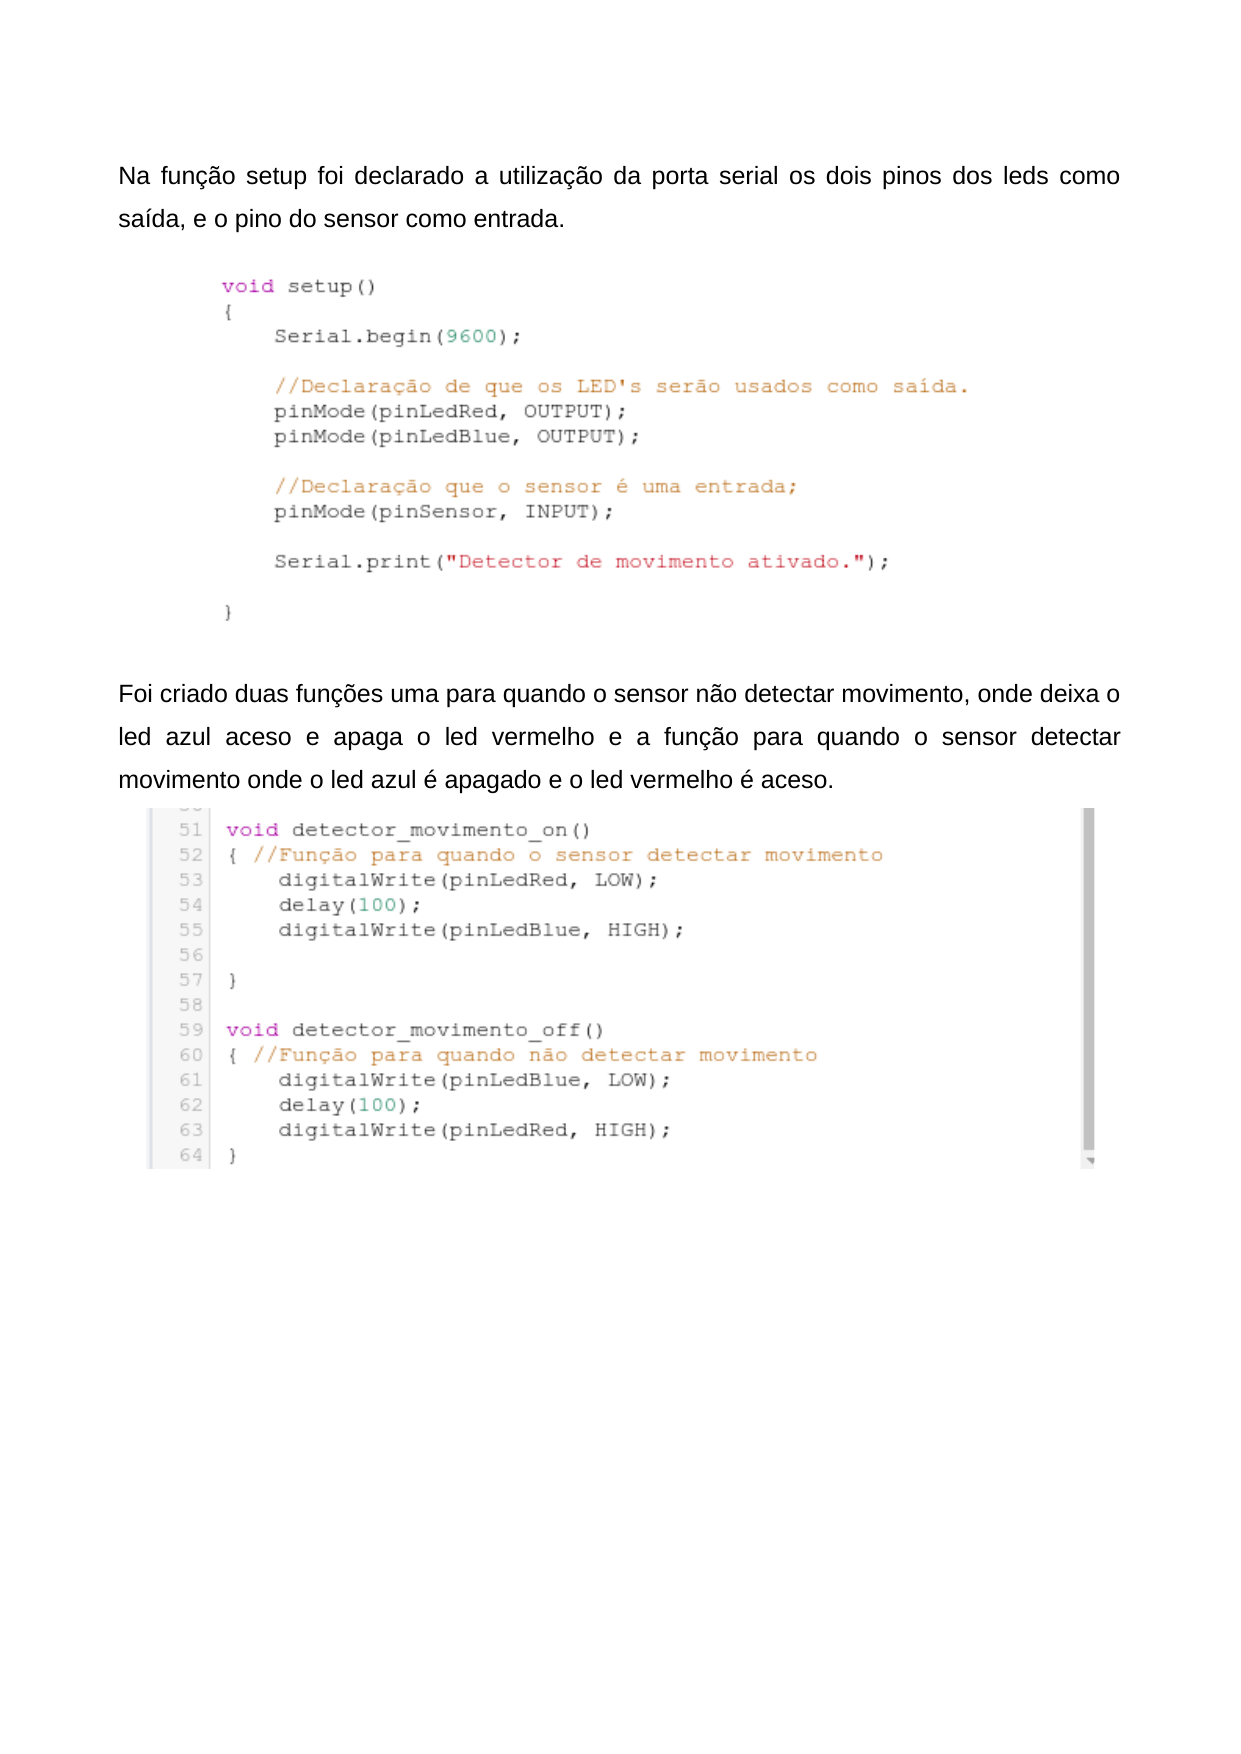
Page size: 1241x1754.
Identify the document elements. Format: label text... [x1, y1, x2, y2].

text Na função setup foi declarado a utilização da porta serial os dois pinos dos leds como saída, e o pino do sensor como entrada. [118, 161, 1122, 233]
picture [214, 247, 1026, 632]
text Foi criado duas funções uma para quando o sensor não detectar movimento, onde deixa o led azul aceso e apaga o led vermelho e a função para quando o sensor detectar movimento onde o led azul é apagado e o led vermelho é aceso. [118, 679, 1122, 794]
picture [146, 808, 1095, 1169]
